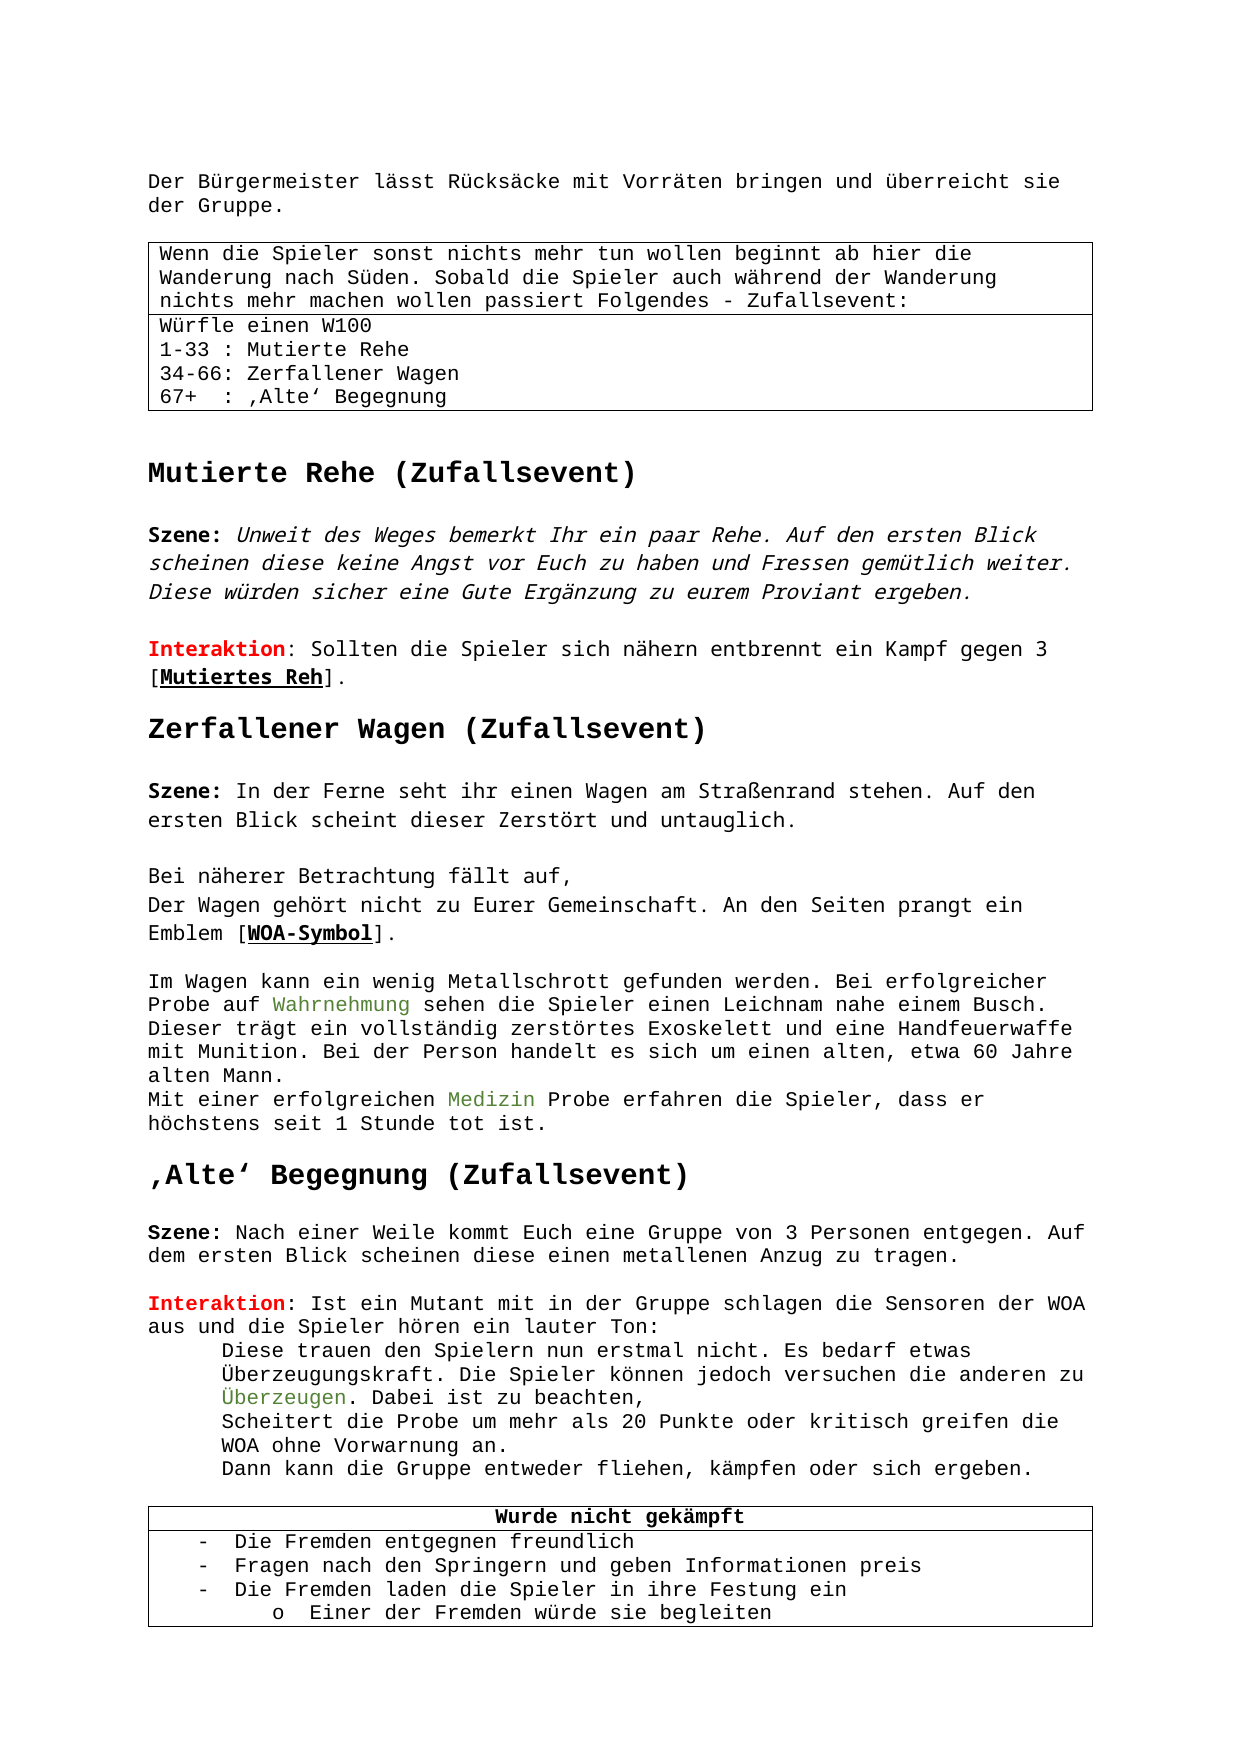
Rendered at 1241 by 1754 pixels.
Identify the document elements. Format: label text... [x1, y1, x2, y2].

table_header Wenn die Spieler sonst nichts mehr tun wollen beginnt ab hier die Wanderung nach Süden. Sobald die Spieler auch während der Wanderung nichts mehr machen wollen passiert Folgendes - Zufallsevent: [149, 243, 1092, 314]
table_cell Die Fremden entgegnen freundlich Fragen nach den Springern und geben Informationen preis Die Fremden laden die Spieler in ihre Festung ein Einer der Fremden würde sie begleiten [149, 1531, 1092, 1626]
text Interaktion: Sollten die Spieler sich nähern entbrennt ein Kampf gegen 3 [Mutiertes Reh]. [148, 634, 1093, 691]
text Im Wagen kann ein wenig Metallschrott gefunden werden. Bei erfolgreicher Probe auf Wahrnehmung sehen die Spieler einen Leichnam nahe einem Busch. [148, 971, 1093, 1018]
text Interaktion: Ist ein Mutant mit in der Gruppe schlagen die Sensoren der WOA aus und die Spieler hören ein lauter Ton: [148, 1293, 1093, 1340]
text Zerfallener Wagen (Zufallsevent) [148, 714, 1093, 747]
text ‚Alte‘ Begegnung (Zufallsevent) [148, 1160, 1093, 1193]
text Dieser trägt ein vollständig zerstörtes Exoskelett und eine Handfeuerwaffe mit Munition. Bei der Person handelt es sich um einen alten, etwa 60 Jahre alten Mann. [148, 1018, 1093, 1089]
text Szene: In der Ferne seht ihr einen Wagen am Straßenrand stehen. Auf den ersten Blick scheint dieser Zerstört und untauglich. [148, 776, 1093, 833]
text Der Bürgermeister lässt Rücksäcke mit Vorräten bringen und überreicht sie der Gruppe. [148, 171, 1093, 218]
text Dann kann die Gruppe entweder fliehen, kämpfen oder sich ergeben. [221, 1458, 1093, 1482]
table_header Wurde nicht gekämpft [149, 1507, 1092, 1530]
text Mutierte Rehe (Zufallsevent) [148, 458, 1093, 491]
text Bei näherer Betrachtung fällt auf, [148, 862, 1093, 890]
text Scheitert die Probe um mehr als 20 Punkte oder kritisch greifen die WOA ohne Vorwarnung an. [221, 1411, 1093, 1458]
table_cell Würfle einen W100 1-33 : Mutierte Rehe 34-66: Zerfallener Wagen 67+ : ‚Alte‘ Begegnung [149, 315, 1092, 410]
text Szene: Unweit des Weges bemerkt Ihr ein paar Rehe. Auf den ersten Blick scheinen diese keine Angst vor Euch zu haben und Fressen gemütlich weiter. Diese würden sicher eine Gute Ergänzung zu eurem Proviant ergeben. [148, 520, 1093, 605]
text Mit einer erfolgreichen Medizin Probe erfahren die Spieler, dass er höchstens seit 1 Stunde tot ist. [148, 1089, 1093, 1136]
text Szene: Nach einer Weile kommt Euch eine Gruppe von 3 Personen entgegen. Auf dem ersten Blick scheinen diese einen metallenen Anzug zu tragen. [148, 1222, 1093, 1269]
text Der Wagen gehört nicht zu Eurer Gemeinschaft. An den Seiten prangt ein Emblem [WOA-Symbol]. [148, 890, 1093, 947]
text Diese trauen den Spielern nun erstmal nicht. Es bedarf etwas Überzeugungskraft. Die Spieler können jedoch versuchen die anderen zu Überzeugen. Dabei ist zu beachten, [221, 1340, 1093, 1411]
